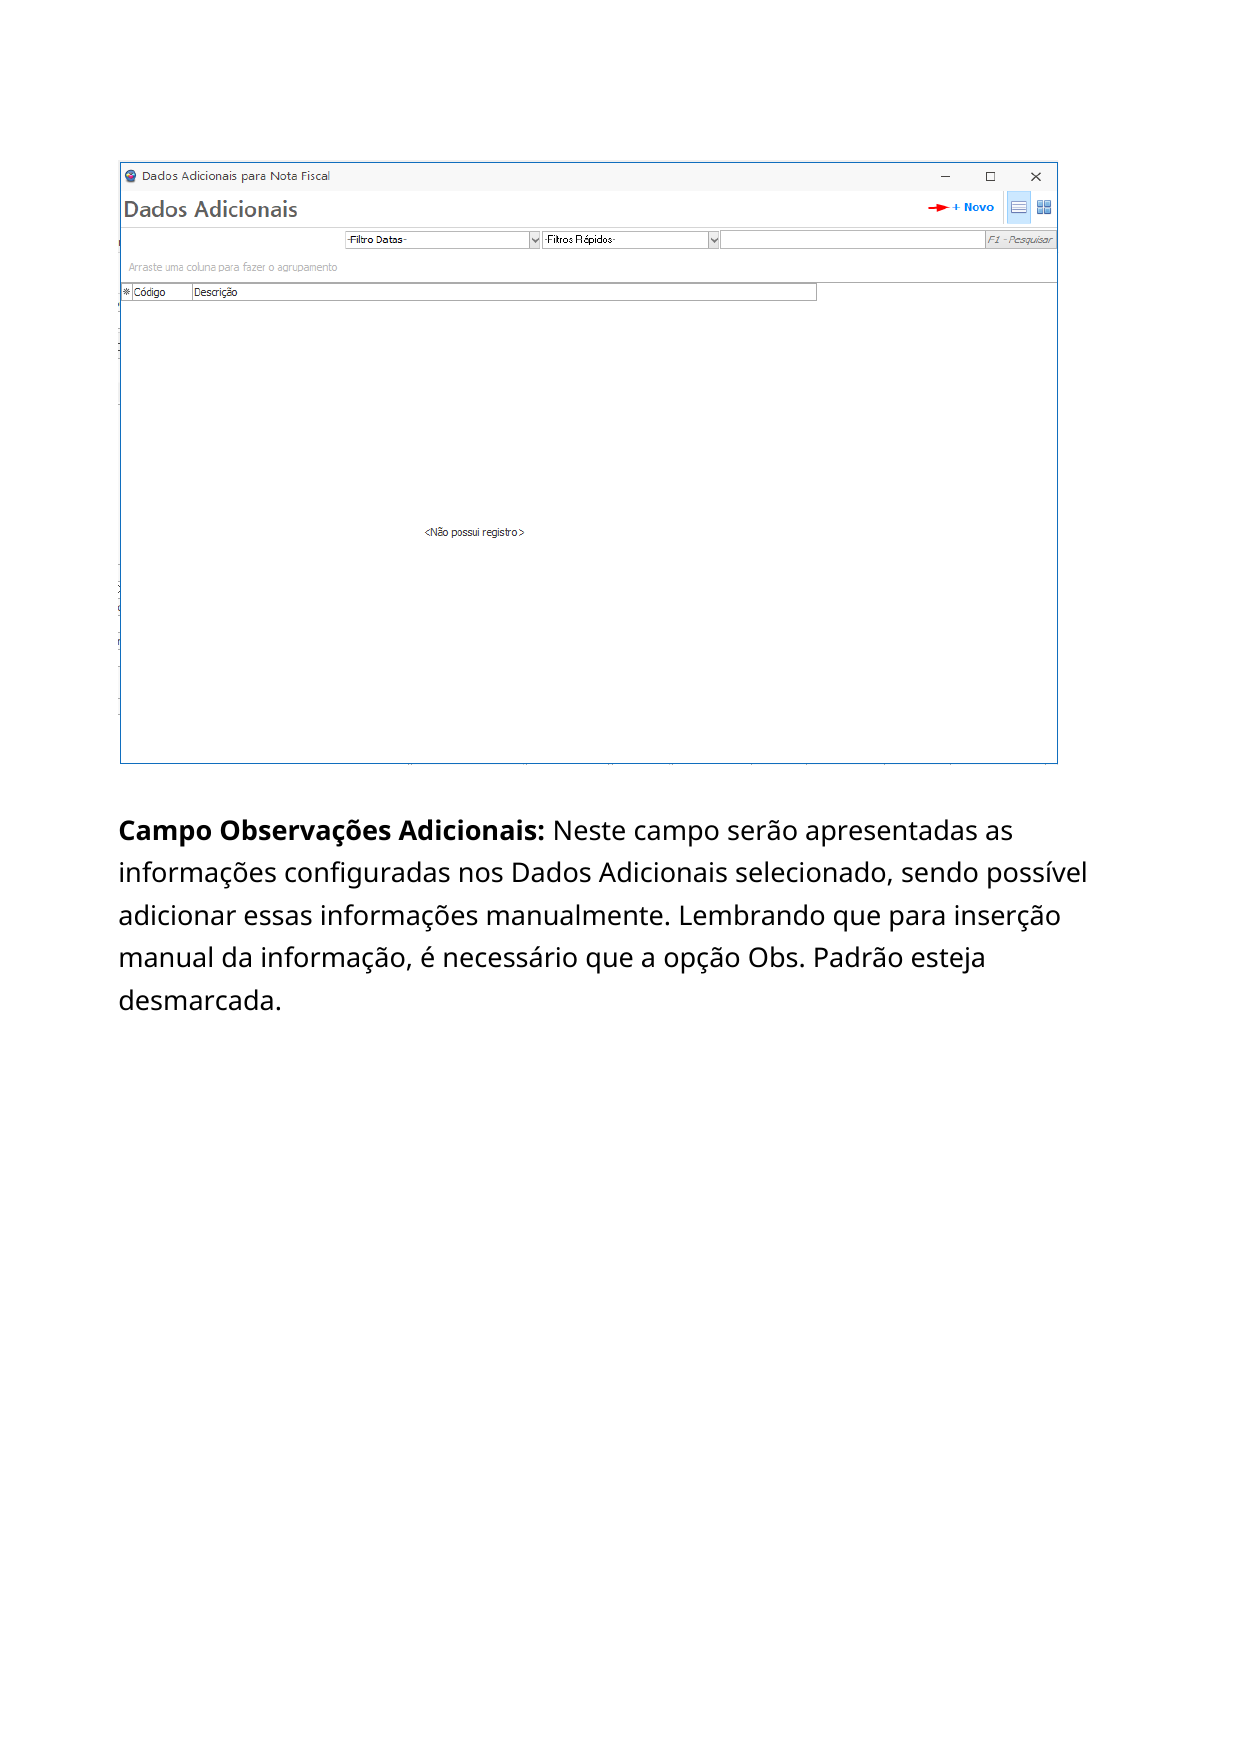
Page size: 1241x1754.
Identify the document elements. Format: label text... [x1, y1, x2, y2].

text Campo Observações Adicionais: Neste campo serão apresentadas as informações configuradas nos Dados Adicionais selecionado, sendo possível adicionar essas informações manualmente. Lembrando que para inserção manual da informação, é necessário que a opção Obs. Padrão esteja desmarcada. [118, 811, 1122, 1018]
picture [118, 160, 1059, 765]
